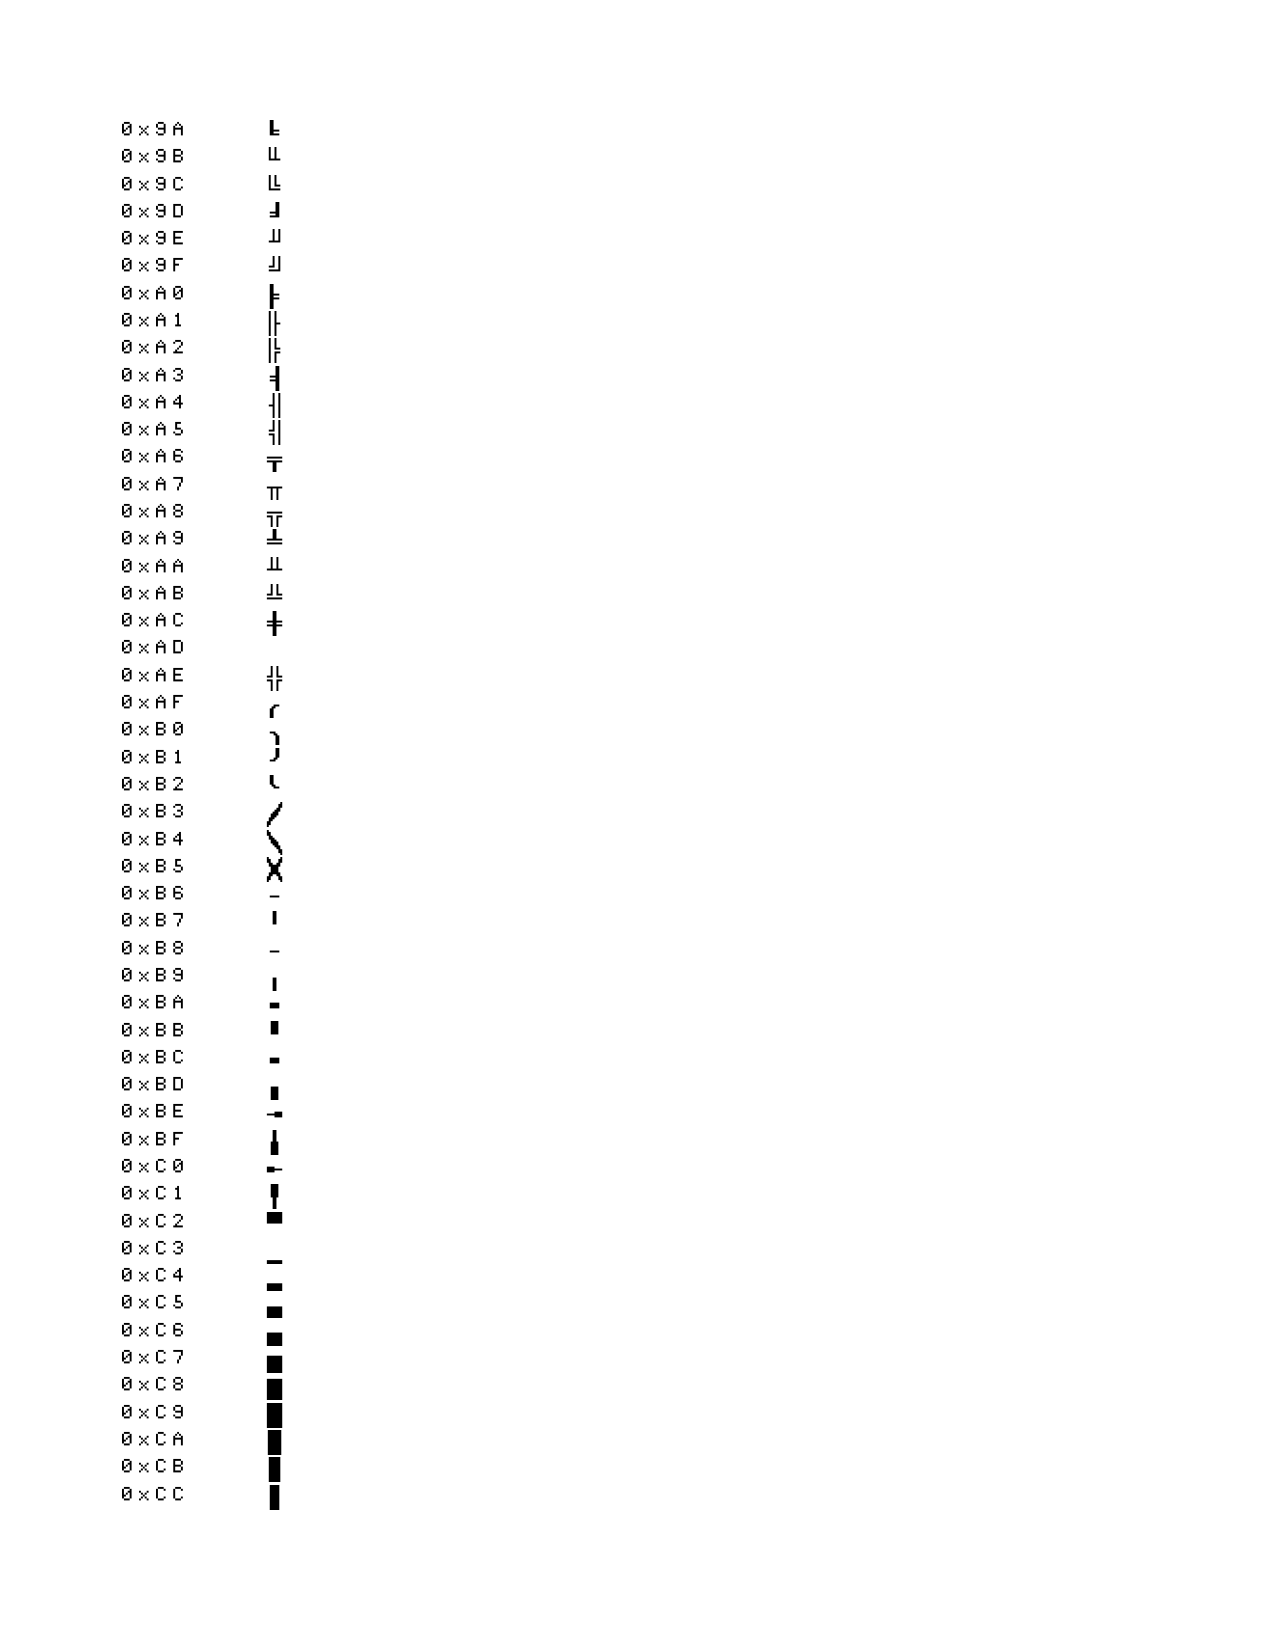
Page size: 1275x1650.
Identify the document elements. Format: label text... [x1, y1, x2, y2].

text 0xC7 Ç [118, 1346, 1157, 1373]
text 0xB8 ¸ [118, 937, 1157, 964]
text 0xB2 ² [118, 773, 1157, 800]
text 0xA5 ¥ [118, 418, 1157, 446]
text 0xBD ½ [118, 1073, 1157, 1101]
text 0xBE ¾ [118, 1101, 1157, 1128]
text 0x9F  [118, 254, 1157, 282]
text 0xC9 É [118, 1401, 1157, 1428]
text 0xBA º [118, 991, 1157, 1019]
text 0xA0 [118, 282, 1157, 309]
text 0xC4 Ä [118, 1264, 1157, 1292]
text 0x9E  [118, 227, 1157, 254]
text 0xA6 ¦ [118, 446, 1157, 473]
text 0xC8 È [118, 1373, 1157, 1401]
text 0xB7 · [118, 909, 1157, 937]
text 0xBB » [118, 1019, 1157, 1046]
text 0xBC ¼ [118, 1046, 1157, 1073]
text 0xAA ª [118, 555, 1157, 582]
text 0xA7 § [118, 473, 1157, 500]
text 0xB1 ± [118, 746, 1157, 773]
text 0xC2 Â [118, 1210, 1157, 1237]
text 0xAD ­ [118, 637, 1157, 664]
text 0xAC ¬ [118, 609, 1157, 637]
text 0xA2 ¢ [118, 336, 1157, 364]
text 0x9D  [118, 200, 1157, 227]
text 0x9C  [118, 173, 1157, 200]
text 0xB4 ´ [118, 828, 1157, 855]
text 0xBF ¿ [118, 1128, 1157, 1155]
text 0xC5 Å [118, 1292, 1157, 1319]
text 0xCA Ê [118, 1428, 1157, 1455]
text 0xCB Ë [118, 1455, 1157, 1483]
text 0xA4 ¤ [118, 391, 1157, 418]
text 0xC0 À [118, 1155, 1157, 1182]
text 0xAB « [118, 582, 1157, 609]
text 0xA3 £ [118, 364, 1157, 391]
text 0x9A  [118, 118, 1157, 145]
text 0xB3 ³ [118, 800, 1157, 828]
text 0xC6 Æ [118, 1319, 1157, 1346]
text 0xB6 ¶ [118, 882, 1157, 909]
text 0x9B  [118, 145, 1157, 173]
text 0xB5 µ [118, 855, 1157, 882]
text 0xAF ¯ [118, 691, 1157, 718]
text 0xAE ® [118, 664, 1157, 691]
text 0xA8 ¨ [118, 500, 1157, 527]
text 0xC1 Á [118, 1182, 1157, 1210]
text 0xB0 ° [118, 718, 1157, 746]
text 0xB9 ¹ [118, 964, 1157, 991]
text 0xC3 Ã [118, 1237, 1157, 1264]
text 0xA9 © [118, 527, 1157, 555]
text 0xA1 ¡ [118, 309, 1157, 336]
text 0xCC Ì [118, 1483, 1157, 1510]
